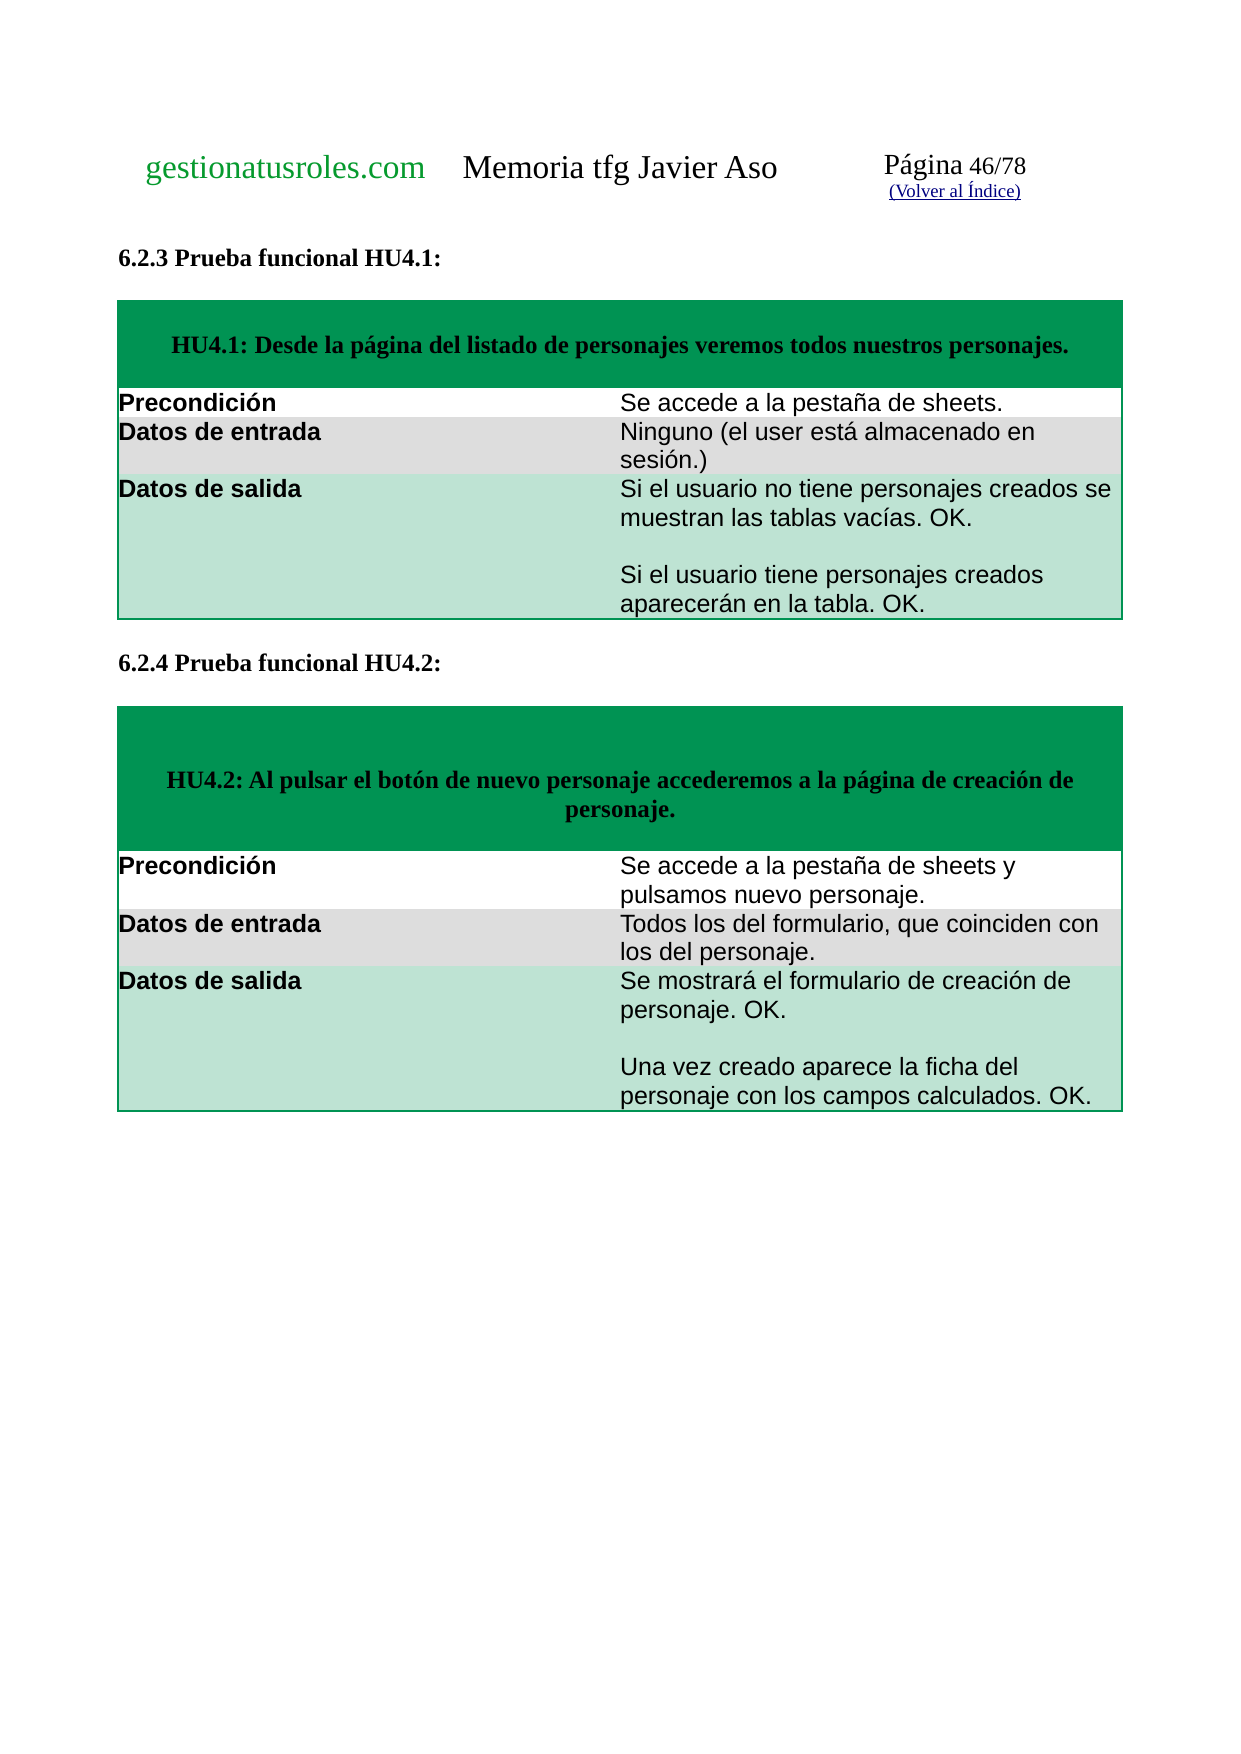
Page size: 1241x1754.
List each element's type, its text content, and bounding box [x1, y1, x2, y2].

table_header HU4.2: Al pulsar el botón de nuevo personaje accederemos a la página de creación de personaje. [119, 707, 1121, 851]
table_cell Datos de entrada [119, 417, 620, 474]
table_cell Se accede a la pestaña de sheets y pulsamos nuevo personaje. [620, 851, 1121, 909]
table_cell Datos de entrada [119, 909, 620, 966]
text 6.2.4 Prueba funcional HU4.2: [118, 648, 1122, 677]
table_cell Datos de salida [119, 474, 620, 618]
table_cell Se accede a la pestaña de sheets. [620, 388, 1121, 417]
table_cell Datos de salida [119, 966, 620, 1110]
table_cell Si el usuario no tiene personajes creados se muestran las tablas vacías. OK. Si el usuario tiene personajes creados aparecerán en la tabla. OK. [620, 474, 1121, 618]
table_header gestionatusroles.com [118, 118, 453, 214]
text 6.2.3 Prueba funcional HU4.1: [118, 243, 1122, 271]
table_cell Ninguno (el user está almacenado en sesión.) [620, 417, 1121, 474]
table_header Página 46/78 (Volver al Índice) [788, 118, 1122, 214]
table_cell Se mostrará el formulario de creación de personaje. OK. Una vez creado aparece la ficha del personaje con los campos calculados. OK. [620, 966, 1121, 1110]
table_cell Precondición [119, 388, 620, 417]
table_header HU4.1: Desde la página del listado de personajes veremos todos nuestros personajes. [119, 302, 1121, 388]
table_cell Precondición [119, 851, 620, 909]
table_header Memoria tfg Javier Aso [453, 118, 787, 214]
table_cell Todos los del formulario, que coinciden con los del personaje. [620, 909, 1121, 966]
